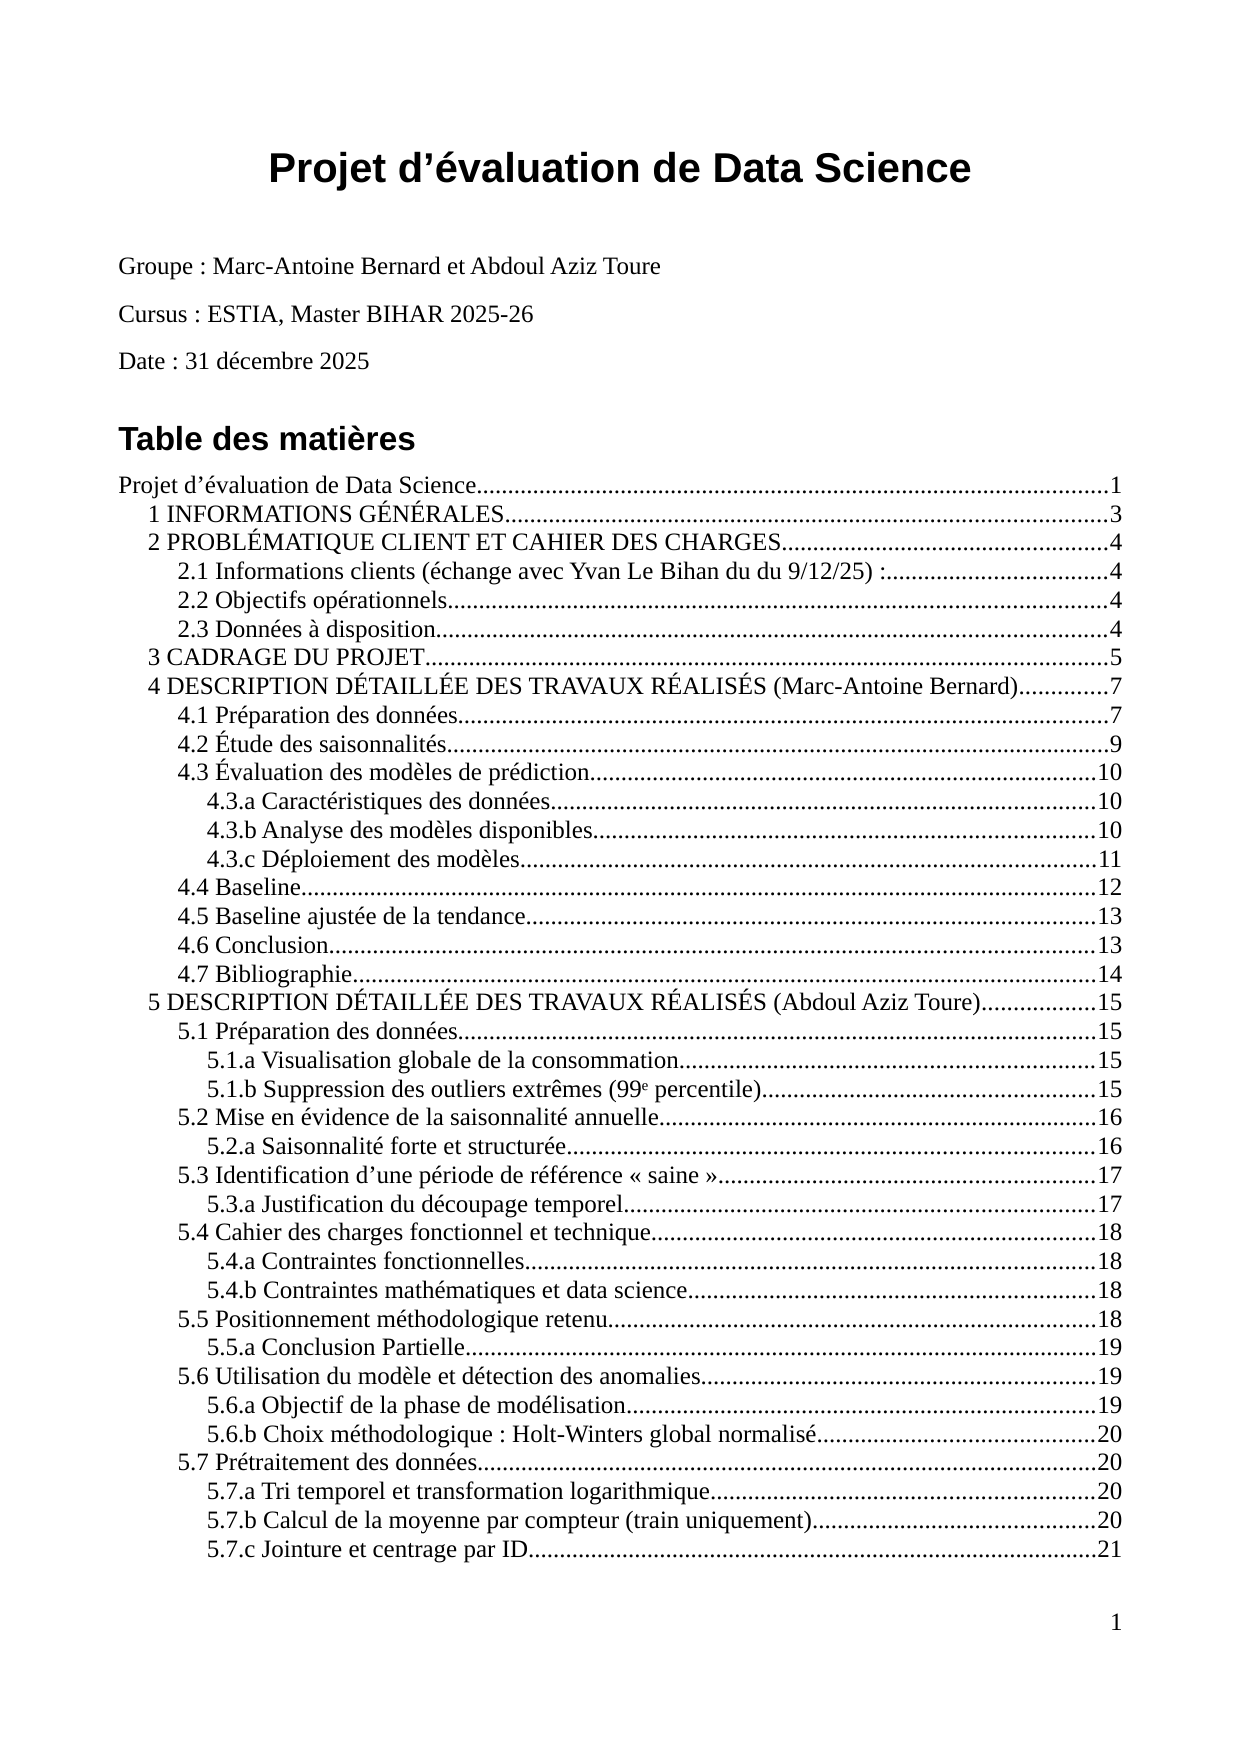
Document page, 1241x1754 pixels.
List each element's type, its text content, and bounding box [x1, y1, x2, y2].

text 4.7 Bibliographie 14 [177, 959, 1122, 987]
text 4.2 Étude des saisonnalités 9 [177, 729, 1122, 757]
text Projet d’évaluation de Data Science 1 [118, 470, 1122, 499]
text 5.6.a Objectif de la phase de modélisation 19 [207, 1390, 1122, 1419]
text 4.1 Préparation des données 7 [177, 700, 1122, 729]
text 5.7.b Calcul de la moyenne par compteur (train uniquement) 20 [207, 1505, 1122, 1534]
text 5.4.a Contraintes fonctionnelles 18 [207, 1246, 1122, 1275]
text 5.1.a Visualisation globale de la consommation 15 [207, 1045, 1122, 1074]
text 5.2 Mise en évidence de la saisonnalité annuelle 16 [177, 1102, 1122, 1131]
text Date : 31 décembre 2025 [118, 346, 1122, 375]
text 4.3 Évaluation des modèles de prédiction 10 [177, 757, 1122, 786]
text 5.1 Préparation des données 15 [177, 1016, 1122, 1045]
text 4.6 Conclusion 13 [177, 930, 1122, 959]
text Groupe : Marc-Antoine Bernard et Abdoul Aziz Toure [118, 251, 1122, 280]
text 5.7 Prétraitement des données 20 [177, 1447, 1122, 1476]
text 4.3.a Caractéristiques des données 10 [207, 786, 1122, 815]
text 5.7.a Tri temporel et transformation logarithmique 20 [207, 1476, 1122, 1505]
text 5.1.b Suppression des outliers extrêmes (99ᵉ percentile) 15 [207, 1074, 1122, 1102]
text 3 CADRAGE DU PROJET 5 [148, 642, 1122, 671]
text 1 INFORMATIONS GÉNÉRALES 3 [148, 499, 1122, 527]
text 4.4 Baseline 12 [177, 872, 1122, 901]
text 5.3.a Justification du découpage temporel 17 [207, 1189, 1122, 1217]
text 5.5.a Conclusion Partielle 19 [207, 1332, 1122, 1361]
text 4.5 Baseline ajustée de la tendance 13 [177, 901, 1122, 930]
text 5.2.a Saisonnalité forte et structurée 16 [207, 1131, 1122, 1160]
text 2 PROBLÉMATIQUE CLIENT ET CAHIER DES CHARGES 4 [148, 527, 1122, 556]
text Cursus : ESTIA, Master BIHAR 2025-26 [118, 299, 1122, 327]
text 5.3 Identification d’une période de référence « saine » 17 [177, 1160, 1122, 1189]
text 5.4.b Contraintes mathématiques et data science 18 [207, 1275, 1122, 1304]
text 2.1 Informations clients (échange avec Yvan Le Bihan du du 9/12/25) : 4 [177, 556, 1122, 585]
text 5 DESCRIPTION DÉTAILLÉE DES TRAVAUX RÉALISÉS (Abdoul Aziz Toure) 15 [148, 987, 1122, 1016]
text 2.2 Objectifs opérationnels 4 [177, 585, 1122, 614]
text 4 DESCRIPTION DÉTAILLÉE DES TRAVAUX RÉALISÉS (Marc-Antoine Bernard) 7 [148, 671, 1122, 700]
text 5.7.c Jointure et centrage par ID 21 [207, 1534, 1122, 1562]
text 5.6.b Choix méthodologique : Holt-Winters global normalisé 20 [207, 1419, 1122, 1447]
text 2.3 Données à disposition 4 [177, 614, 1122, 642]
text 4.3.b Analyse des modèles disponibles 10 [207, 815, 1122, 844]
text 5.5 Positionnement méthodologique retenu 18 [177, 1304, 1122, 1332]
text 4.3.c Déploiement des modèles 11 [207, 844, 1122, 872]
text 5.6 Utilisation du modèle et détection des anomalies 19 [177, 1361, 1122, 1390]
subtitle Projet d’évaluation de Data Science [118, 143, 1122, 191]
subtitle Table des matières [118, 419, 1122, 457]
text 5.4 Cahier des charges fonctionnel et technique 18 [177, 1217, 1122, 1246]
